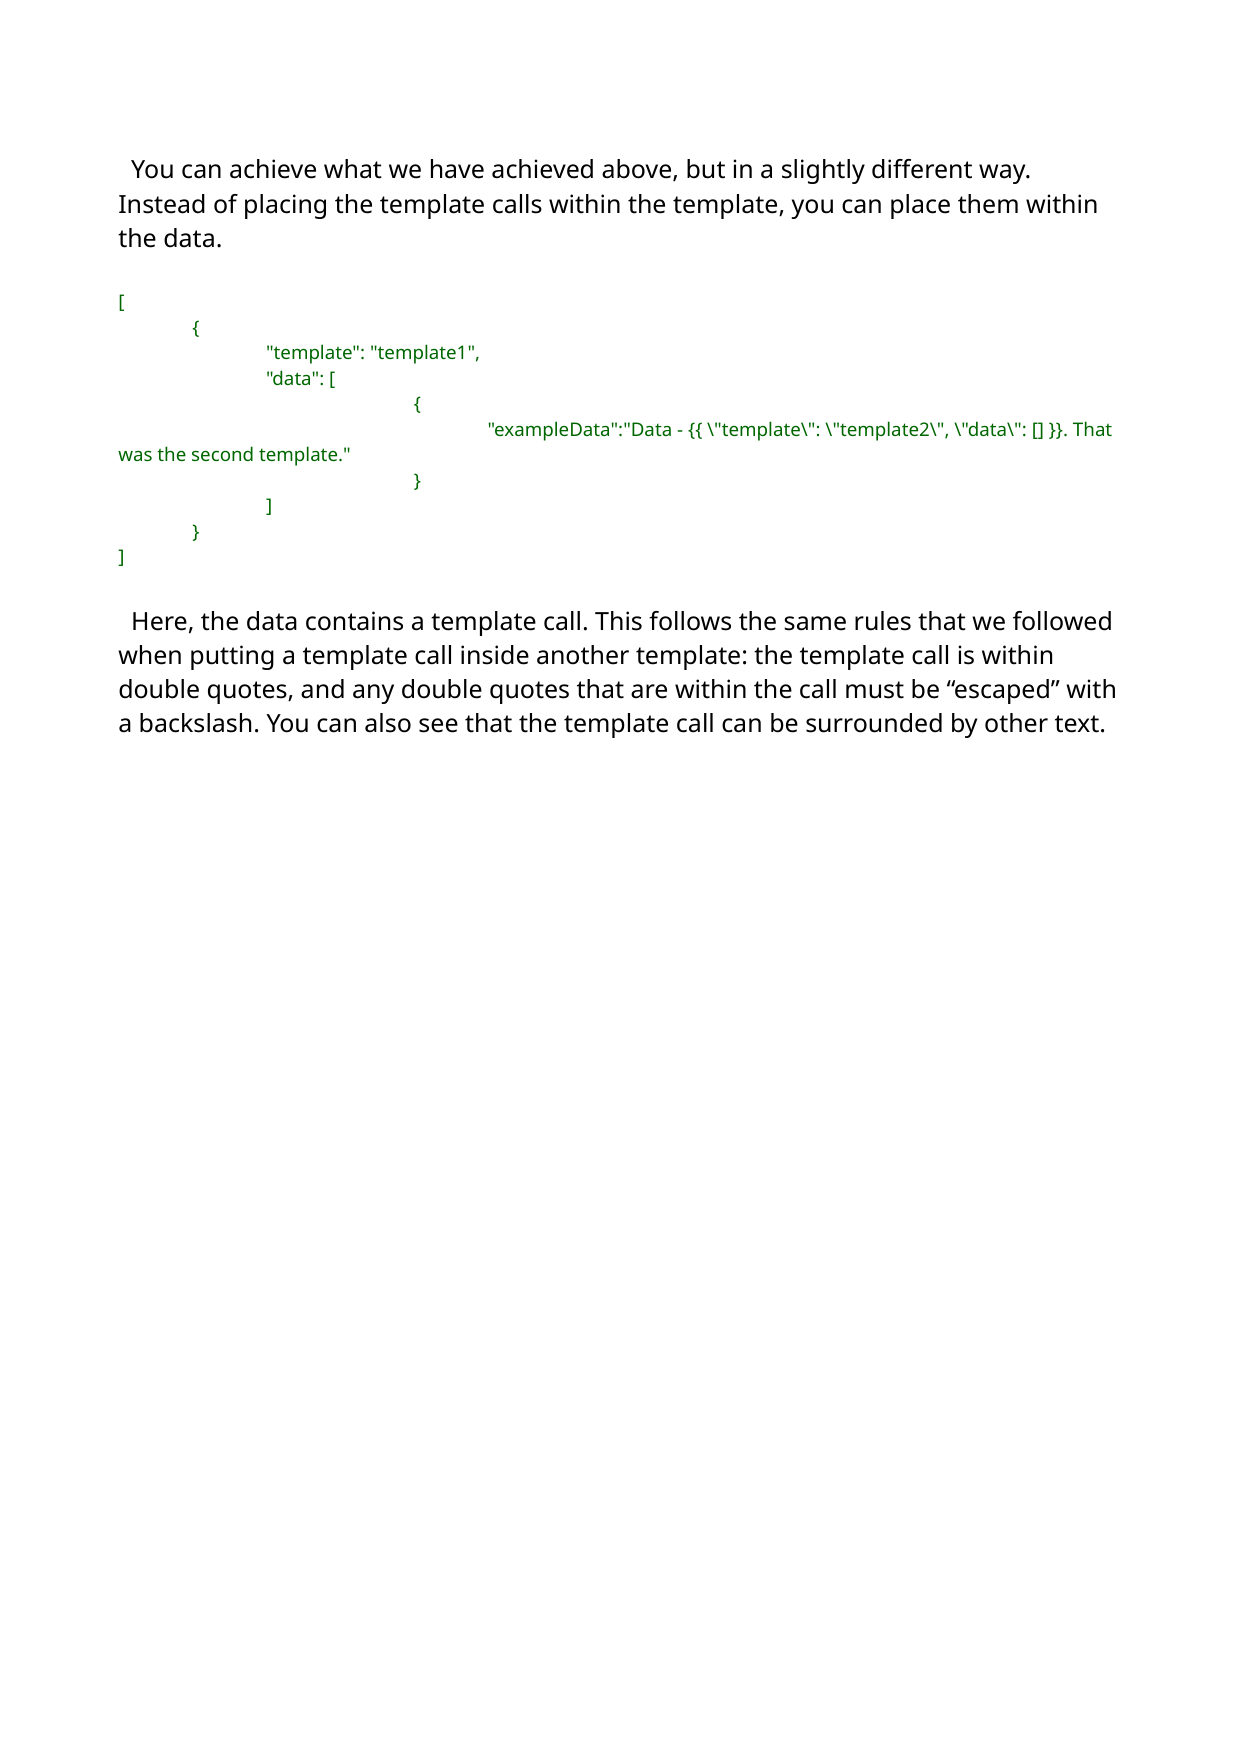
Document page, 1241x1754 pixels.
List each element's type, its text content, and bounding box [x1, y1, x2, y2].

text ] [118, 544, 1122, 569]
text "template": "template1", [118, 339, 1122, 365]
text { [118, 391, 1122, 416]
text Here, the data contains a template call. This follows the same rules that we followed when putting a template call inside another template: the template call is within double quotes, and any double quotes that are within the call must be “escaped” with a backslash. You can also see that the template call can be surrounded by other text. [118, 603, 1122, 739]
text { [118, 314, 1122, 339]
text } [118, 518, 1122, 544]
text } [118, 467, 1122, 493]
text You can achieve what we have achieved above, but in a slightly different way. Instead of placing the template calls within the template, you can place them within the data. [118, 152, 1122, 254]
text [ [118, 288, 1122, 314]
text "exampleData":"Data - {{ \"template\": \"template2\", \"data\": [] }}. That was the second template." [118, 416, 1122, 467]
text ] [118, 493, 1122, 518]
text "data": [ [118, 365, 1122, 391]
